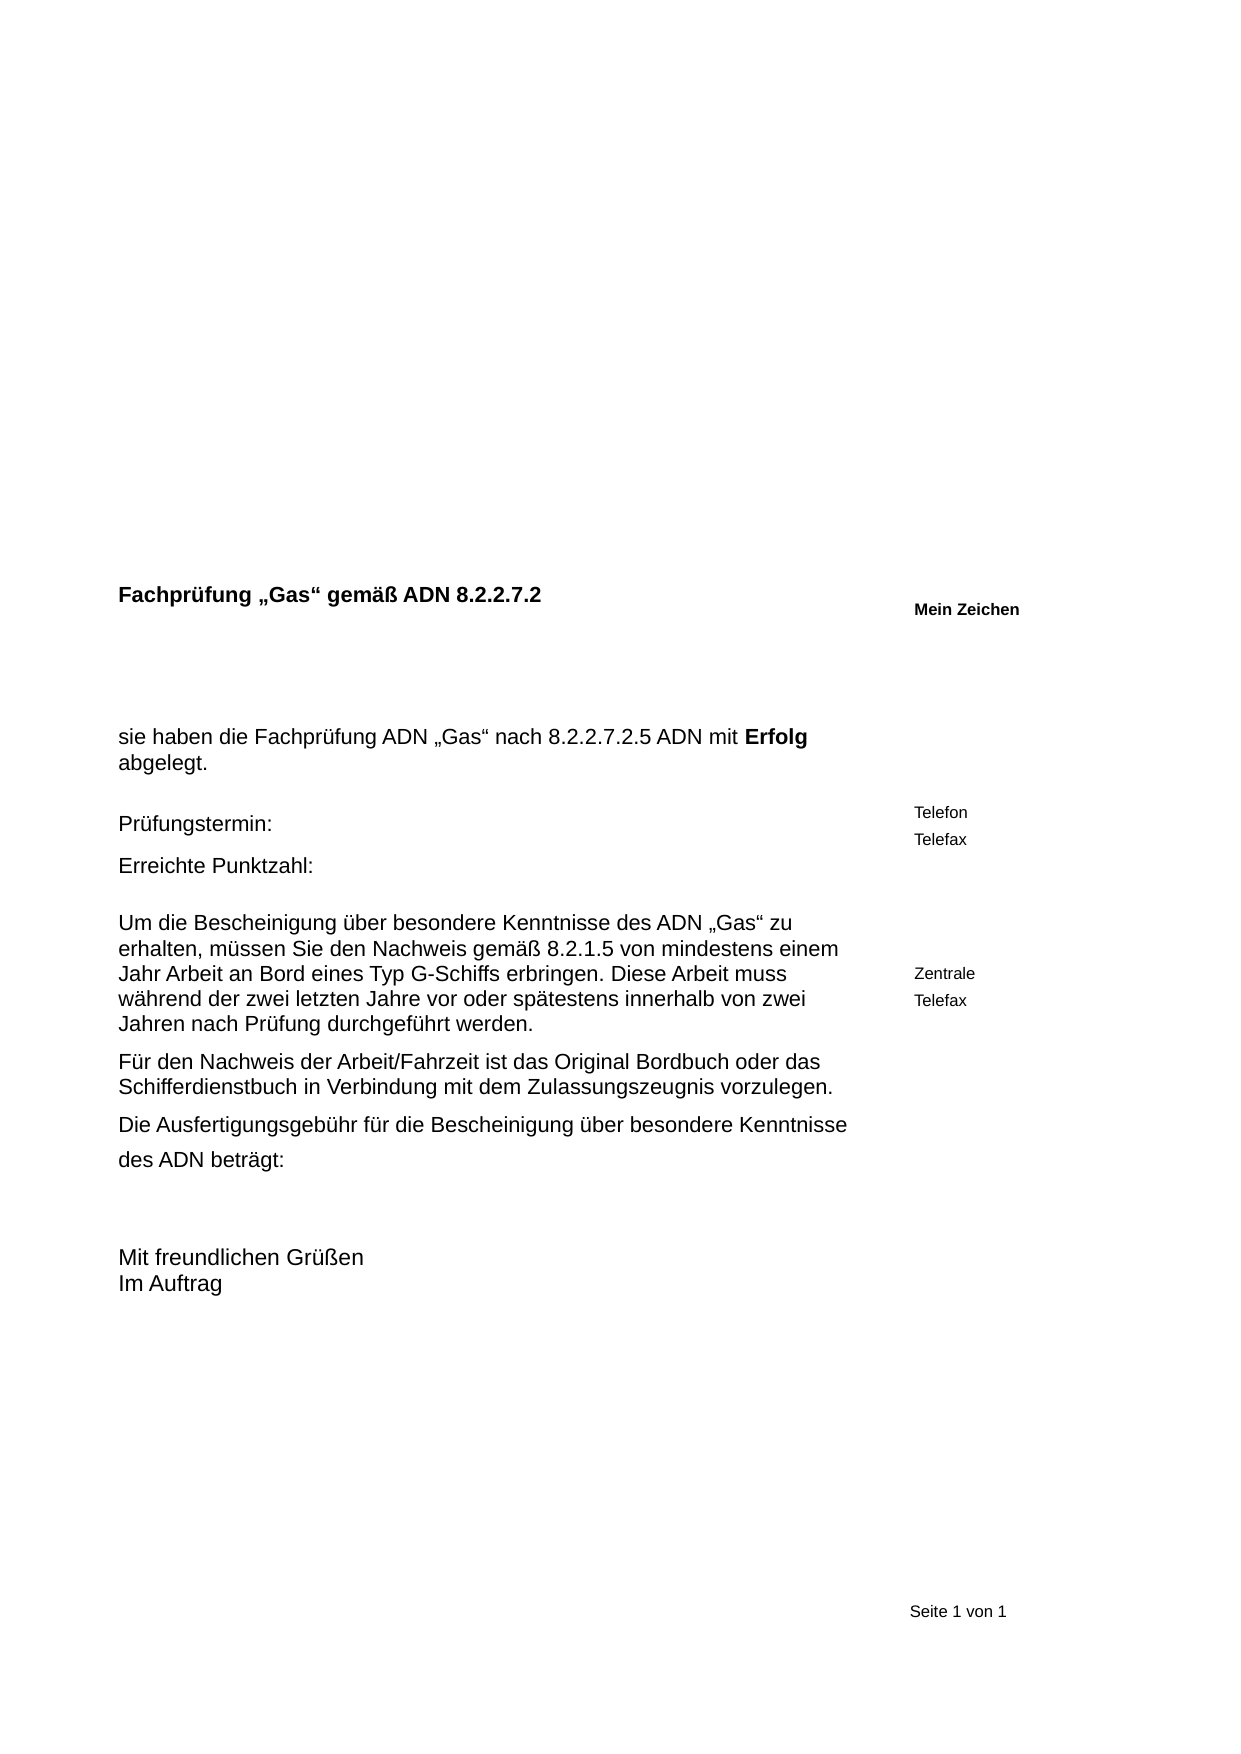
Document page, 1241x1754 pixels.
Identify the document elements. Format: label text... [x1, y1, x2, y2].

text Fachprüfung „Gas“ gemäß ADN 8.2.2.7.2 [118, 582, 862, 607]
text Telefax [909, 987, 983, 1014]
text Um die Bescheinigung über besondere Kenntnisse des ADN „Gas“ zu erhalten, müssen Sie den Nachweis gemäß 8.2.1.5 von mindestens einem Jahr Arbeit an Bord eines Typ G-Schiffs erbringen. Diese Arbeit muss während der zwei letzten Jahre vor oder spätestens innerhalb von zwei Jahren nach Prüfung durchgeführt werden. [118, 910, 862, 1036]
text [834, 801, 862, 842]
text Die Ausfertigungsgebühr für die Bescheinigung über besondere Kenntnisse des ADN beträgt: [118, 1112, 862, 1178]
text Erreichte Punktzahl: [118, 842, 314, 884]
text Zentrale [909, 960, 983, 987]
text [816, 842, 862, 884]
text Im Auftrag [118, 1270, 862, 1296]
text Mein Zeichen [909, 597, 1175, 618]
text Prüfungstermin: [118, 801, 273, 842]
text sie haben die Fachprüfung ADN „Gas“ nach 8.2.2.7.2.5 ADN mit Erfolg abgelegt. [118, 724, 862, 775]
text Für den Nachweis der Arbeit/Fahrzeit ist das Original Bordbuch oder das Schifferdienstbuch in Verbindung mit dem Zulassungszeugnis vorzulegen. [118, 1049, 862, 1099]
text Mit freundlichen Grüßen [118, 1244, 862, 1270]
text Telefax [909, 826, 983, 853]
text Telefon [909, 799, 983, 826]
text Seite 1 von 1 [909, 1602, 1175, 1621]
